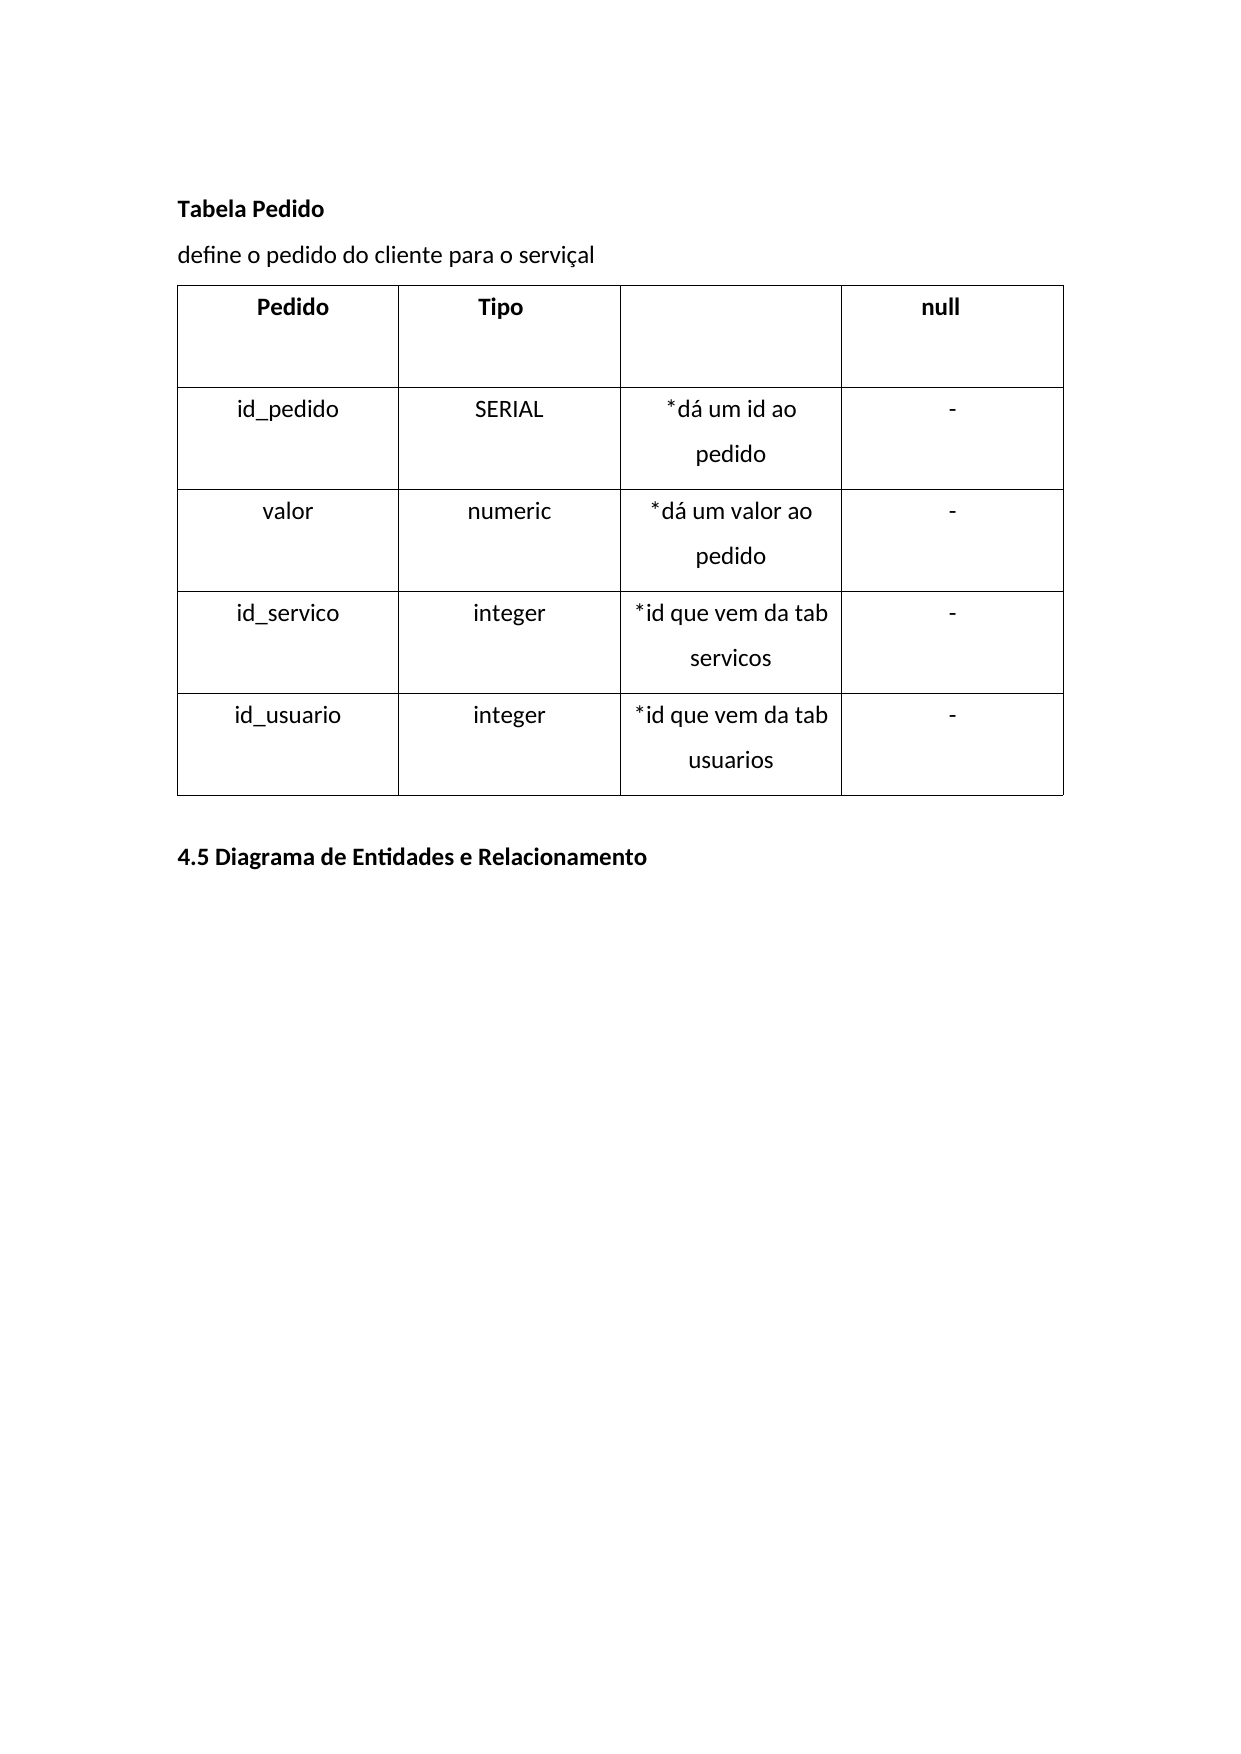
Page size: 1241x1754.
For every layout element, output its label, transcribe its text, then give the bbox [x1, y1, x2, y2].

table_header null [842, 286, 1063, 387]
text 4.5 Diagrama de Entidades e Relacionamento [177, 841, 1063, 872]
table_cell id_servico [178, 592, 398, 693]
table_header [621, 286, 841, 387]
table_cell *id que vem da tab servicos [621, 592, 841, 693]
table_cell numeric [399, 490, 620, 591]
table_cell valor [178, 490, 398, 591]
text define o pedido do cliente para o serviçal [177, 239, 1063, 269]
table_cell - [842, 592, 1063, 693]
table_cell *dá um id ao pedido [621, 388, 841, 489]
table_cell id_usuario [178, 694, 398, 795]
table_cell - [842, 694, 1063, 795]
text Tabela Pedido [177, 193, 1063, 224]
table_cell id_pedido [178, 388, 398, 489]
table_cell SERIAL [399, 388, 620, 489]
table_cell *dá um valor ao pedido [621, 490, 841, 591]
table_cell - [842, 388, 1063, 489]
table_header Tipo [399, 286, 620, 387]
table_cell - [842, 490, 1063, 591]
table_cell integer [399, 592, 620, 693]
table_header Pedido [178, 286, 398, 387]
table_cell integer [399, 694, 620, 795]
table_cell *id que vem da tab usuarios [621, 694, 841, 795]
